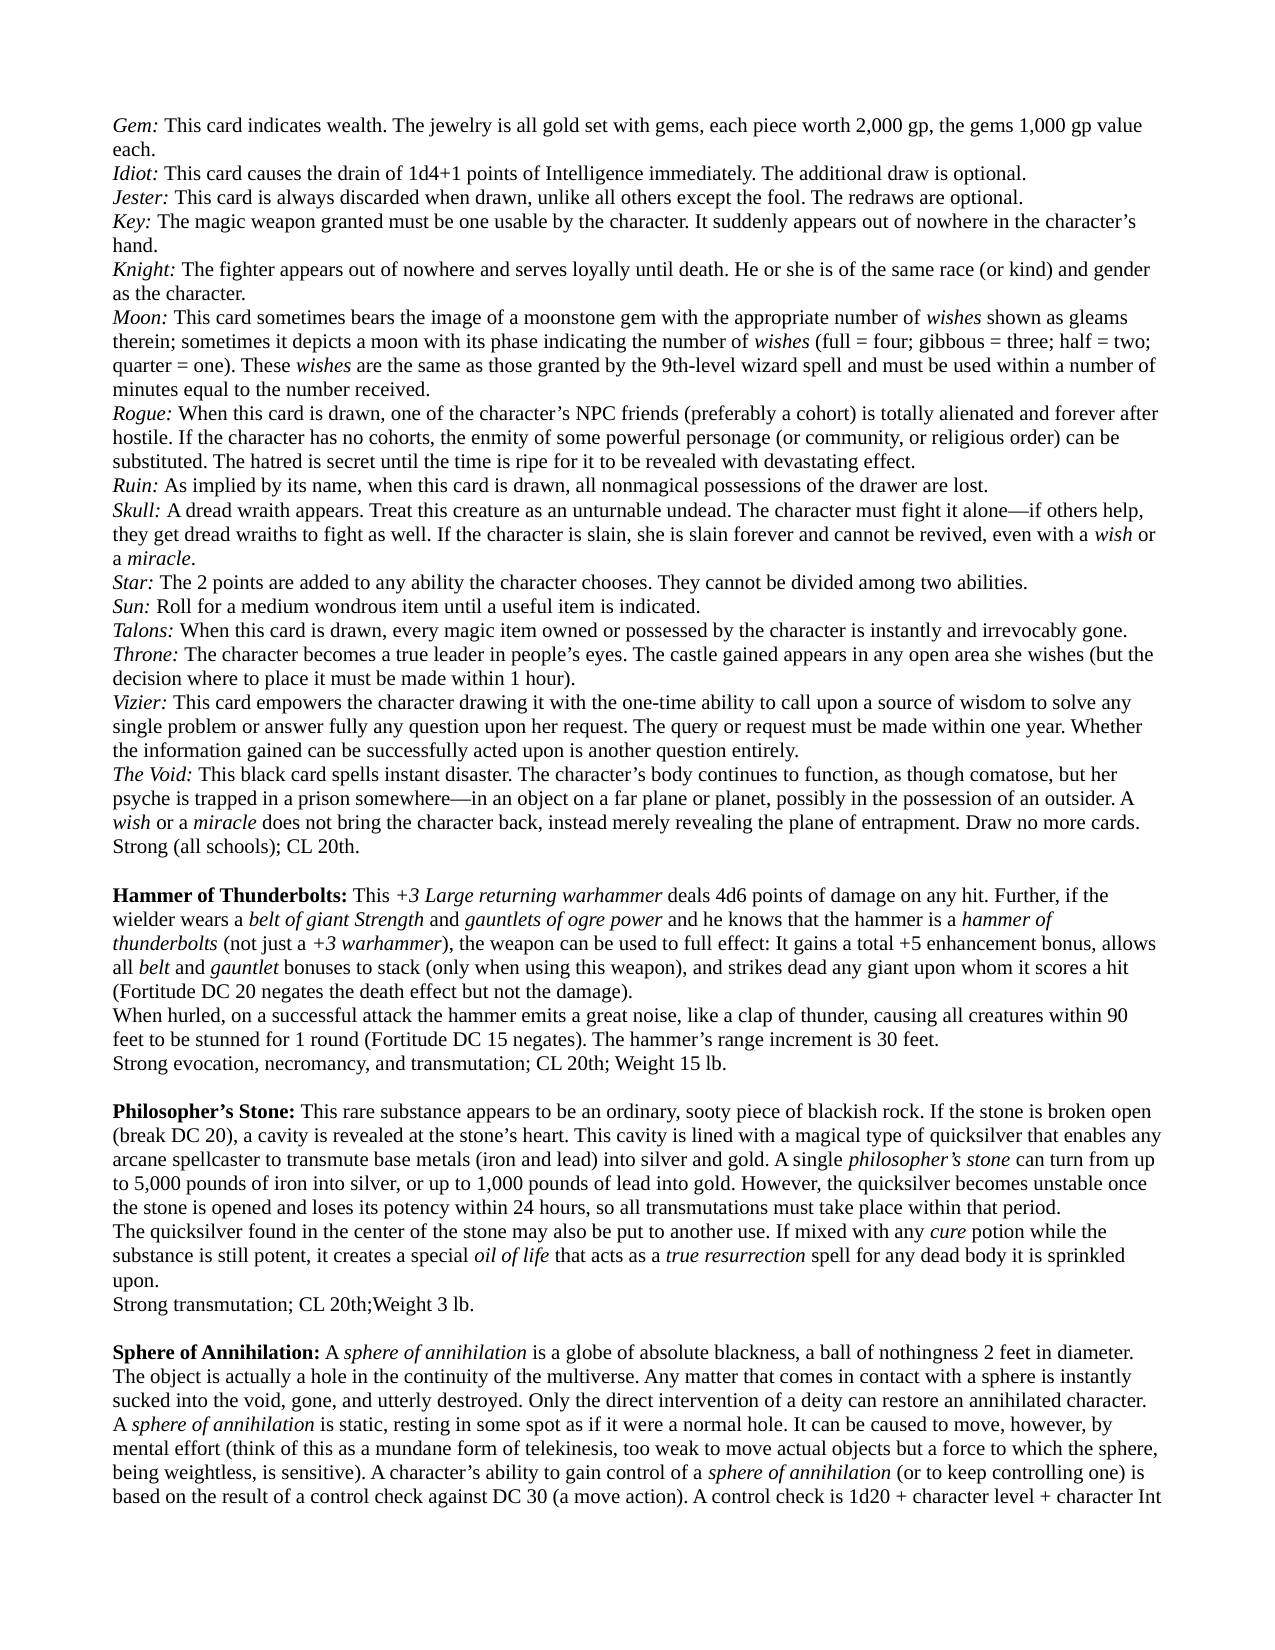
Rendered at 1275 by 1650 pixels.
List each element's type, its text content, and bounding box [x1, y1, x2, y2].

text Knight: The fighter appears out of nowhere and serves loyally until death. He or she is of the same race (or kind) and gender as the character. [112, 257, 1162, 305]
text When hurled, on a successful attack the hammer emits a great noise, like a clap of thunder, causing all creatures within 90 feet to be stunned for 1 round (Fortitude DC 15 negates). The hammer’s range increment is 30 feet. [112, 1003, 1162, 1051]
text Vizier: This card empowers the character drawing it with the one-time ability to call upon a source of wisdom to solve any [112, 690, 1162, 714]
text Sun: Roll for a medium wondrous item until a useful item is indicated. [112, 594, 1162, 618]
text hostile. If the character has no cohorts, the enmity of some powerful personage (or community, or religious order) can be substituted. The hatred is secret until the time is ripe for it to be revealed with devastating effect. [112, 425, 1162, 473]
text Strong (all schools); CL 20th. [112, 834, 1162, 858]
text Star: The 2 points are added to any ability the character chooses. They cannot be divided among two abilities. [112, 570, 1162, 594]
text Strong evocation, necromancy, and transmutation; CL 20th; Weight 15 lb. [112, 1051, 1162, 1075]
text Strong transmutation; CL 20th;Weight 3 lb. [112, 1292, 1162, 1316]
text Moon: This card sometimes bears the image of a moonstone gem with the appropriate number of wishes shown as gleams therein; sometimes it depicts a moon with its phase indicating the number of wishes (full = four; gibbous = three; half = two; quarter = one). These wishes are the same as those granted by the 9th-level wizard spell and must be used within a number of minutes equal to the number received. [112, 305, 1162, 401]
text Sphere of Annihilation: A sphere of annihilation is a globe of absolute blackness, a ball of nothingness 2 feet in diameter. The object is actually a hole in the continuity of the multiverse. Any matter that comes in contact with a sphere is instantly sucked into the void, gone, and utterly destroyed. Only the direct intervention of a deity can restore an annihilated character. [112, 1340, 1162, 1412]
text Idiot: This card causes the drain of 1d4+1 points of Intelligence immediately. The additional draw is optional. [112, 161, 1162, 185]
text Key: The magic weapon granted must be one usable by the character. It suddenly appears out of nowhere in the character’s hand. [112, 209, 1162, 257]
text Ruin: As implied by its name, when this card is drawn, all nonmagical possessions of the drawer are lost. [112, 473, 1162, 497]
text Philosopher’s Stone: This rare substance appears to be an ordinary, sooty piece of blackish rock. If the stone is broken open (break DC 20), a cavity is revealed at the stone’s heart. This cavity is lined with a magical type of quicksilver that enables any arcane spellcaster to transmute base metals (iron and lead) into silver and gold. A single philosopher’s stone can turn from up to 5,000 pounds of iron into silver, or up to 1,000 pounds of lead into gold. However, the quicksilver becomes unstable once the stone is opened and loses its potency within 24 hours, so all transmutations must take place within that period. [112, 1099, 1162, 1219]
text The Void: This black card spells instant disaster. The character’s body continues to function, as though comatose, but her psyche is trapped in a prison somewhere—in an object on a far plane or planet, possibly in the possession of an outsider. A wish or a miracle does not bring the character back, instead merely revealing the plane of entrapment. Draw no more cards. [112, 762, 1162, 834]
text Gem: This card indicates wealth. The jewelry is all gold set with gems, each piece worth 2,000 gp, the gems 1,000 gp value each. [112, 112, 1162, 161]
text single problem or answer fully any question upon her request. The query or request must be made within one year. Whether the information gained can be successfully acted upon is another question entirely. [112, 714, 1162, 762]
text Hammer of Thunderbolts: This +3 Large returning warhammer deals 4d6 points of damage on any hit. Further, if the wielder wears a belt of giant Strength and gauntlets of ogre power and he knows that the hammer is a hammer of thunderbolts (not just a +3 warhammer), the weapon can be used to full effect: It gains a total +5 enhancement bonus, allows all belt and gauntlet bonuses to stack (only when using this weapon), and strikes dead any giant upon whom it scores a hit (Fortitude DC 20 negates the death effect but not the damage). [112, 882, 1162, 1003]
text Throne: The character becomes a true leader in people’s eyes. The castle gained appears in any open area she wishes (but the decision where to place it must be made within 1 hour). [112, 642, 1162, 690]
text Skull: A dread wraith appears. Treat this creature as an unturnable undead. The character must fight it alone—if others help, they get dread wraiths to fight as well. If the character is slain, she is slain forever and cannot be revived, even with a wish or a miracle. [112, 497, 1162, 570]
text Jester: This card is always discarded when drawn, unlike all others except the fool. The redraws are optional. [112, 185, 1162, 209]
text Talons: When this card is drawn, every magic item owned or possessed by the character is instantly and irrevocably gone. [112, 618, 1162, 642]
text Rogue: When this card is drawn, one of the character’s NPC friends (preferably a cohort) is totally alienated and forever after [112, 401, 1162, 425]
text A sphere of annihilation is static, resting in some spot as if it were a normal hole. It can be caused to move, however, by mental effort (think of this as a mundane form of telekinesis, too weak to move actual objects but a force to which the sphere, being weightless, is sensitive). A character’s ability to gain control of a sphere of annihilation (or to keep controlling one) is based on the result of a control check against DC 30 (a move action). A control check is 1d20 + character level + character Int [112, 1412, 1162, 1508]
text The quicksilver found in the center of the stone may also be put to another use. If mixed with any cure potion while the substance is still potent, it creates a special oil of life that acts as a true resurrection spell for any dead body it is sprinkled upon. [112, 1219, 1162, 1292]
